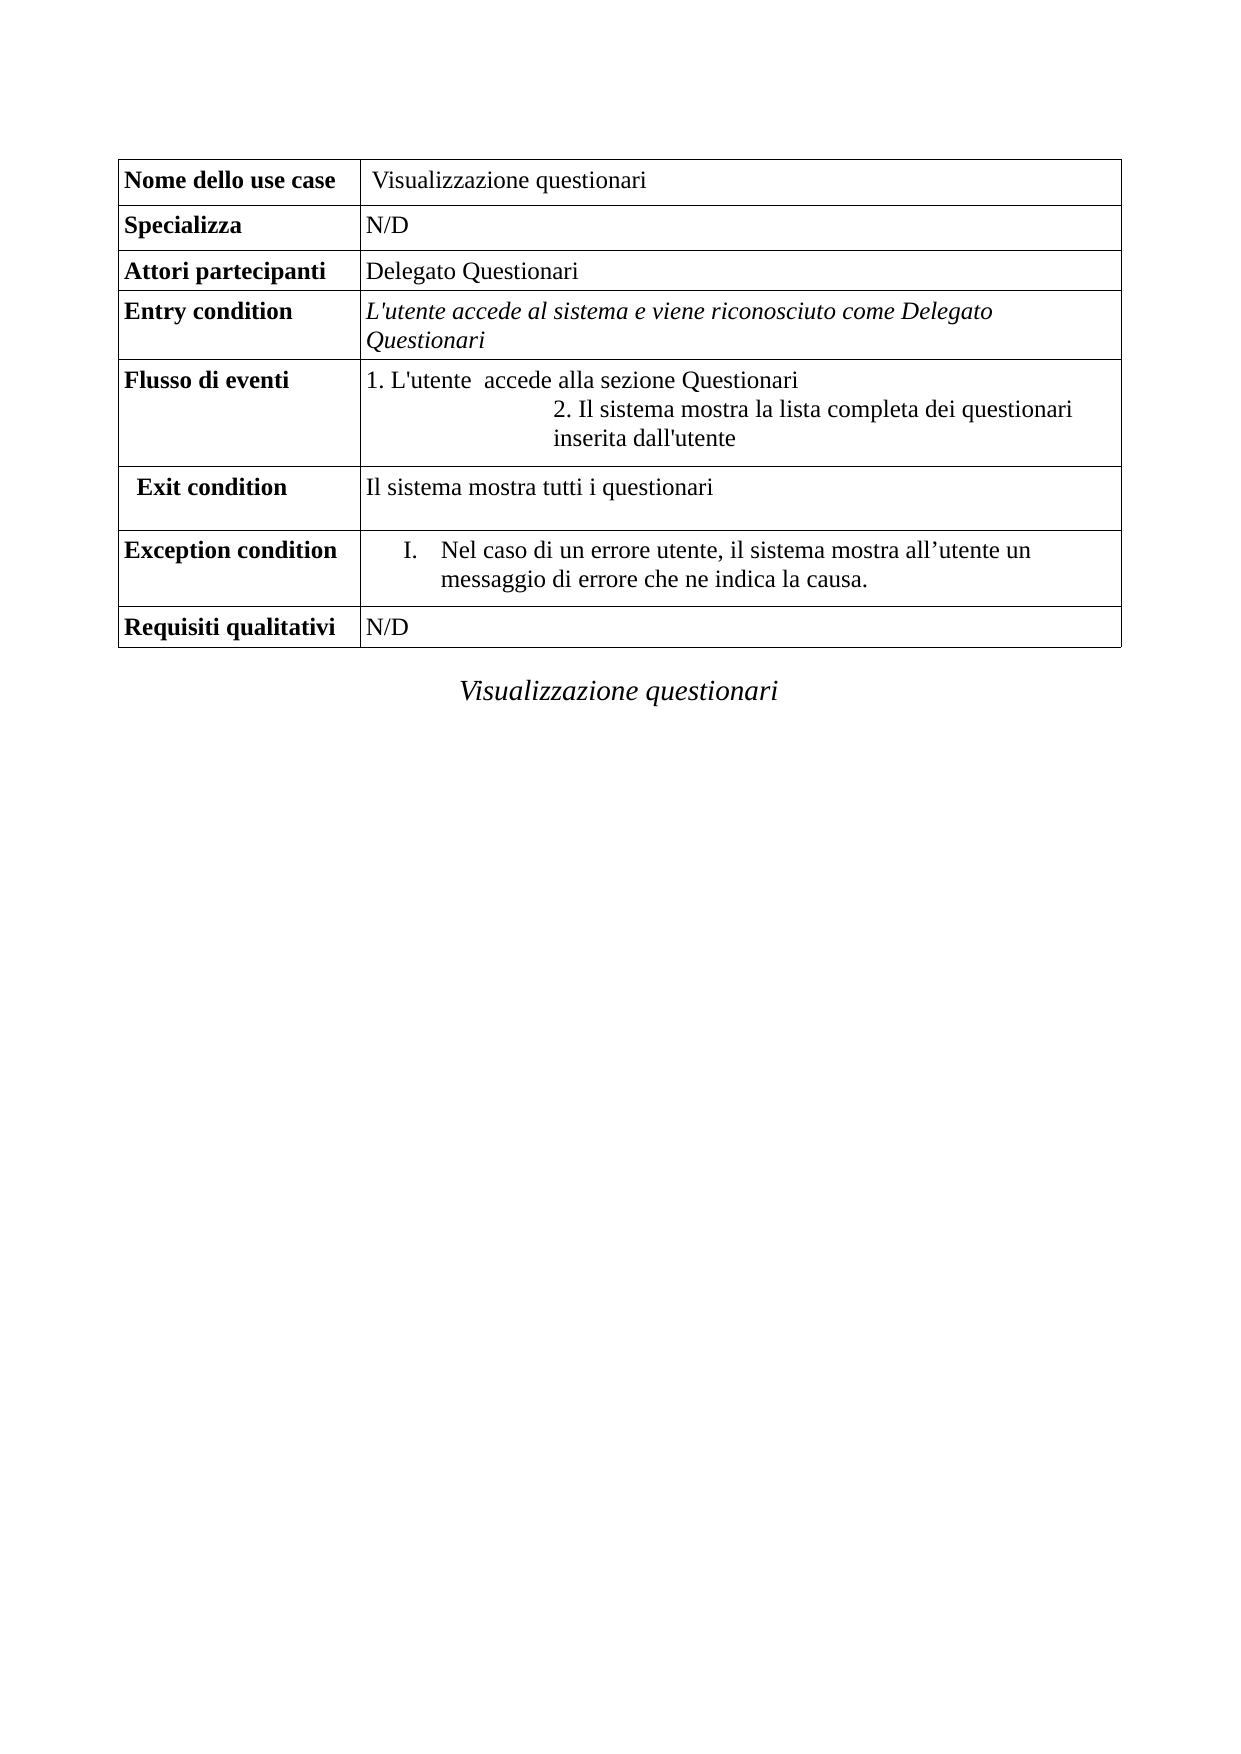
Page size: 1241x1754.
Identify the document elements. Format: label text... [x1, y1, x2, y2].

table_cell L'utente accede alla sezione Questionari 2. Il sistema mostra la lista completa dei questionari inserita dall'utente [361, 360, 1121, 466]
table_cell Specializza [119, 206, 360, 250]
table_cell Requisiti qualitativi [119, 607, 360, 647]
table_header Visualizzazione questionari [361, 160, 1121, 205]
table_cell Il sistema mostra tutti i questionari [361, 467, 1121, 530]
table_cell Flusso di eventi [119, 360, 360, 466]
table_cell N/D [361, 206, 1121, 250]
table_cell Entry condition [119, 291, 360, 359]
text Visualizzazione questionari [118, 673, 1122, 707]
table_cell Nel caso di un errore utente, il sistema mostra all’utente un messaggio di errore che ne indica la causa. [361, 531, 1121, 606]
table_cell Exit condition [119, 467, 360, 530]
table_header Nome dello use case [119, 160, 360, 205]
table_cell Exception condition [119, 531, 360, 606]
table_cell N/D [361, 607, 1121, 647]
table_cell L'utente accede al sistema e viene riconosciuto come Delegato Questionari [361, 291, 1121, 359]
table_cell Delegato Questionari [361, 251, 1121, 290]
table_cell Attori partecipanti [119, 251, 360, 290]
